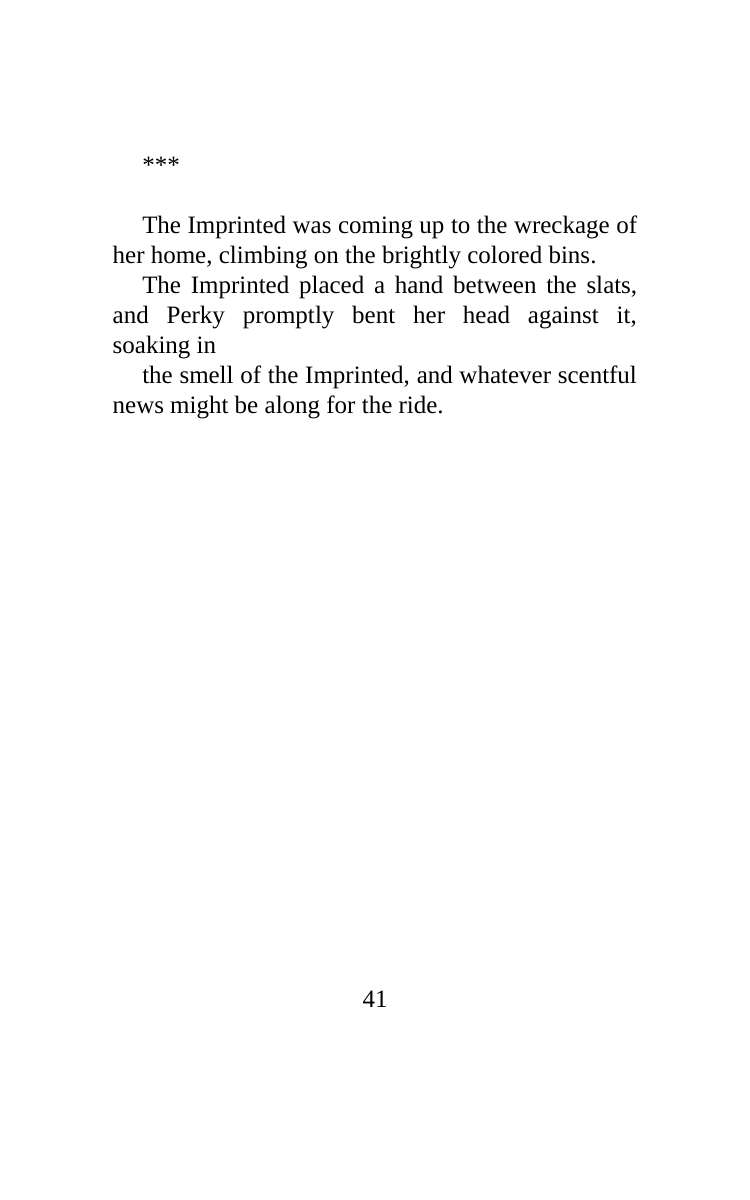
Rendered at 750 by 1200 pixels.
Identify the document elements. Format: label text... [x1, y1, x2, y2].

text The Imprinted placed a hand between the slats, and Perky promptly bent her head against it, soaking in [112, 270, 637, 360]
text The Imprinted was coming up to the wreckage of her home, climbing on the brightly colored bins. [112, 210, 637, 270]
text the smell of the Imprinted, and whatever scentful news might be along for the ride. [112, 360, 637, 420]
text *** [112, 150, 637, 180]
